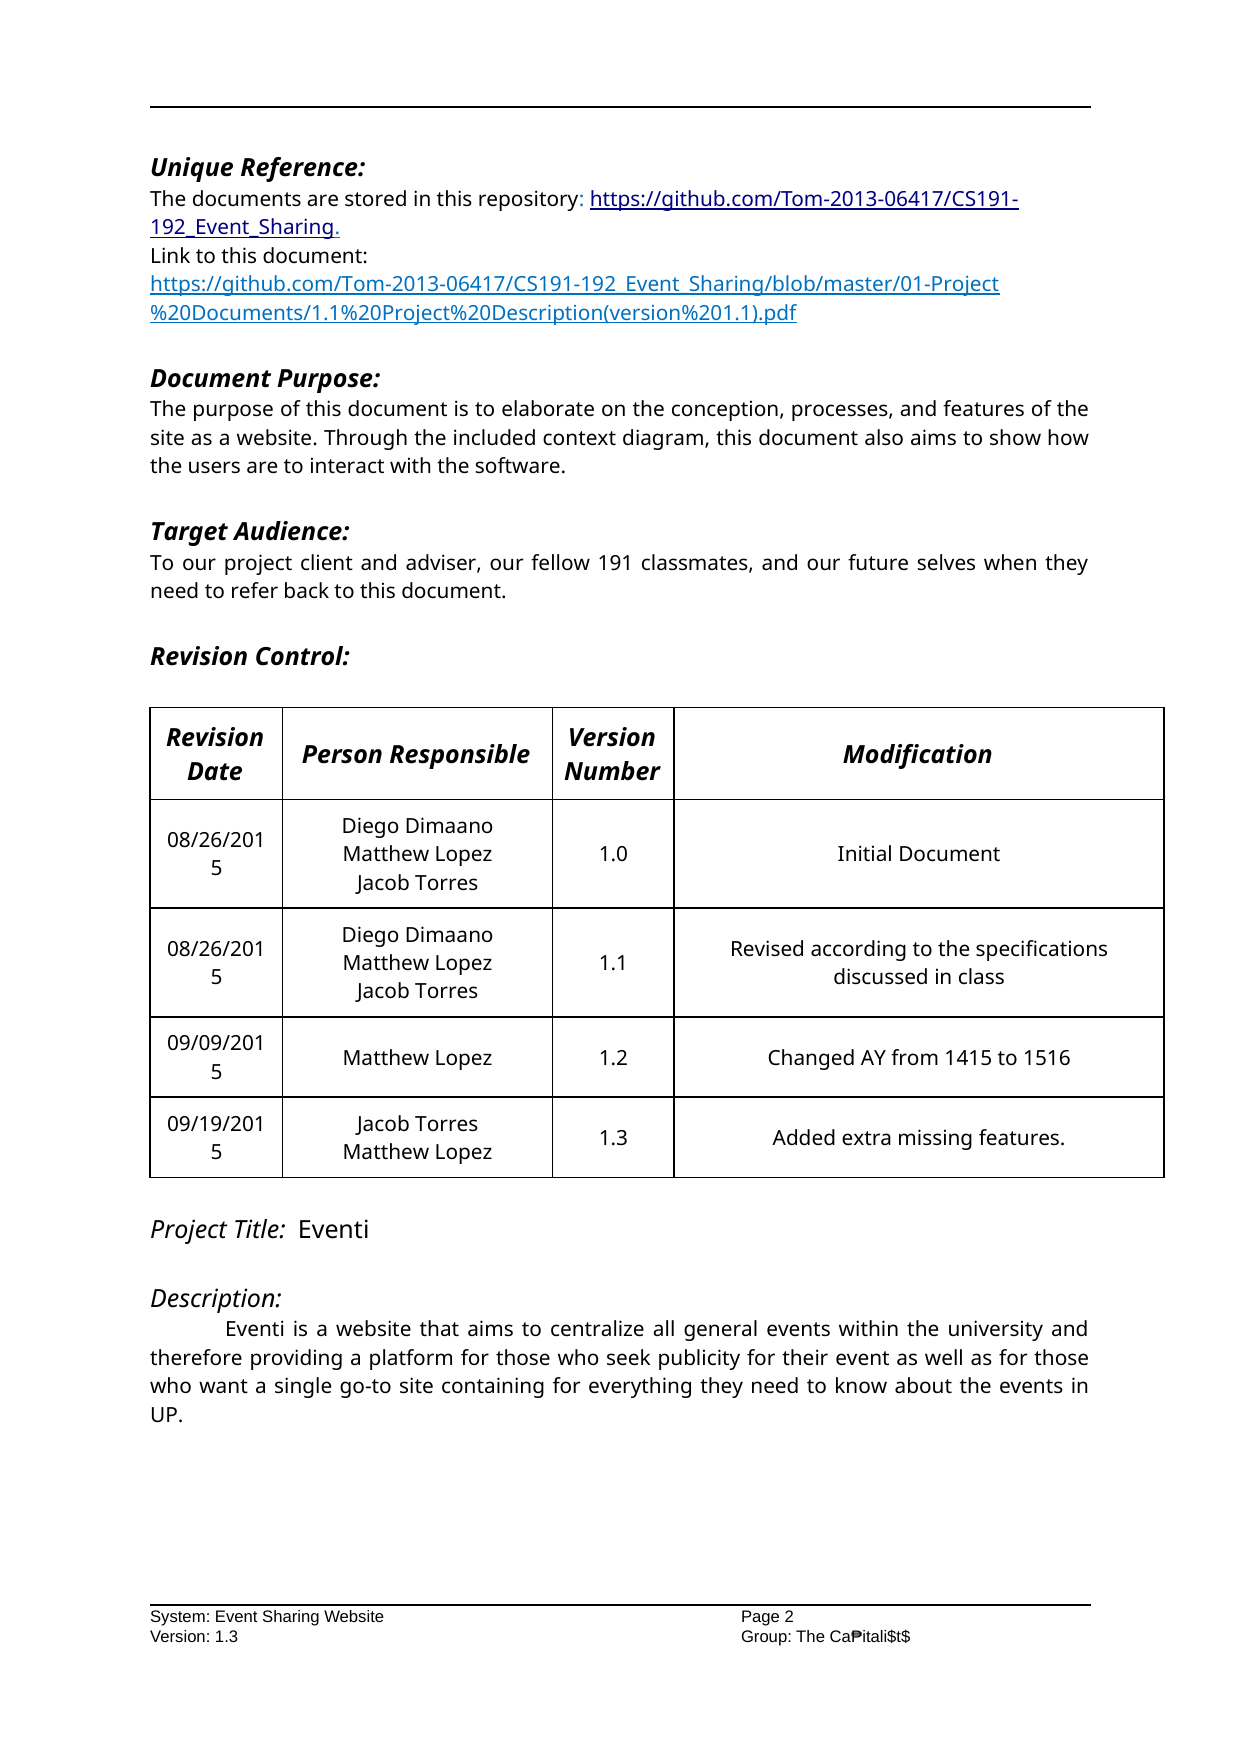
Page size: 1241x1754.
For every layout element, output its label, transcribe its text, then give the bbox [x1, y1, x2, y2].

text Target Audience: [150, 514, 1091, 548]
table_cell Diego Dimaano Matthew Lopez Jacob Torres [283, 909, 552, 1016]
text Link to this document: https://github.com/Tom-2013-06417/CS191-192_Event_Sharing/blob/master/01-Project%20Documents/1.1%20Project%20Description(version%201.1).pdf [150, 241, 1091, 326]
table_cell 1.3 [553, 1098, 673, 1177]
table_cell Added extra missing features. [675, 1098, 1163, 1177]
text Revision Control: [150, 639, 1091, 673]
table_header Modification [675, 708, 1163, 798]
text Unique Reference: [150, 150, 1091, 184]
table_cell Diego Dimaano Matthew Lopez Jacob Torres [283, 800, 552, 907]
table_cell Matthew Lopez [283, 1018, 552, 1096]
text The purpose of this document is to elaborate on the conception, processes, and features of the site as a website. Through the included context diagram, this document also aims to show how the users are to interact with the software. [150, 394, 1091, 480]
table_header Person Responsible [283, 708, 552, 798]
text Eventi is a website that aims to centralize all general events within the university and therefore providing a platform for those who seek publicity for their event as well as for those who want a single go-to site containing for everything they need to know about the events in UP. [150, 1314, 1091, 1428]
text Document Purpose: [150, 360, 1091, 394]
table_cell Revised according to the specifications discussed in class [675, 909, 1163, 1016]
table_cell Jacob Torres Matthew Lopez [283, 1098, 552, 1177]
table_header Version Number [553, 708, 673, 798]
table_cell Changed AY from 1415 to 1516 [675, 1018, 1163, 1096]
table_cell 09/19/2015 [151, 1098, 282, 1177]
text Project Title: Eventi [150, 1212, 1091, 1246]
table_cell 1.0 [553, 800, 673, 907]
table_cell Initial Document [675, 800, 1163, 907]
table_cell 08/26/2015 [151, 800, 282, 907]
table_cell 09/09/2015 [151, 1018, 282, 1096]
text The documents are stored in this repository: https://github.com/Tom-2013-06417/CS191-192_Event_Sharing. [150, 184, 1091, 241]
table_cell 08/26/2015 [151, 909, 282, 1016]
text To our project client and adviser, our fellow 191 classmates, and our future selves when they need to refer back to this document. [150, 548, 1091, 605]
table_header Revision Date [151, 708, 282, 798]
table_cell 1.2 [553, 1018, 673, 1096]
text Description: [150, 1280, 1091, 1314]
table_cell 1.1 [553, 909, 673, 1016]
